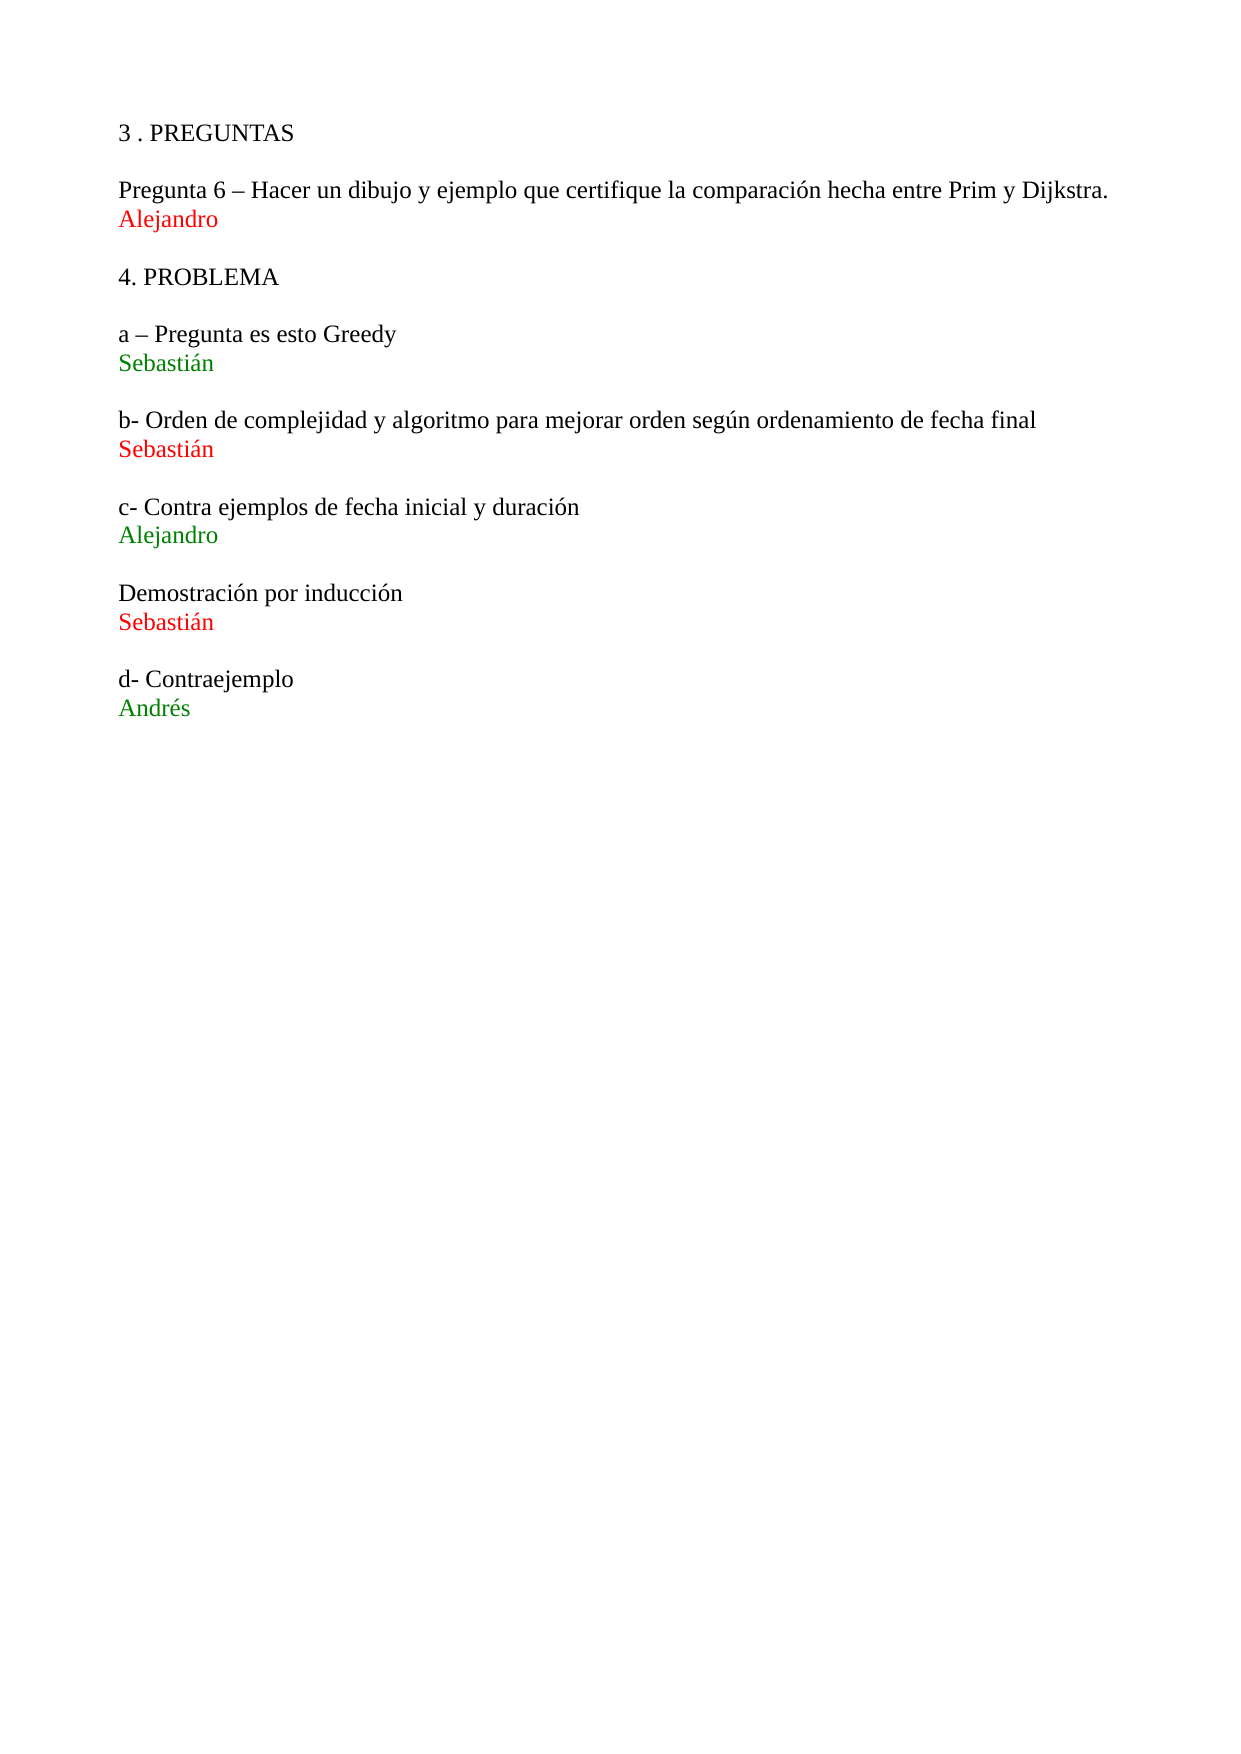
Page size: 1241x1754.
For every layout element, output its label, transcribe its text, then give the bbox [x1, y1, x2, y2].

text Sebastián [118, 607, 1122, 636]
text Demostración por inducción [118, 578, 1122, 607]
text b- Orden de complejidad y algoritmo para mejorar orden según ordenamiento de fecha final [118, 406, 1122, 434]
text Sebastián [118, 434, 1122, 463]
text d- Contraejemplo [118, 664, 1122, 693]
text c- Contra ejemplos de fecha inicial y duración [118, 492, 1122, 521]
text a – Pregunta es esto Greedy [118, 319, 1122, 348]
text Pregunta 6 – Hacer un dibujo y ejemplo que certifique la comparación hecha entre Prim y Dijkstra. Alejandro [118, 176, 1122, 233]
text Andrés [118, 693, 1122, 722]
text 3 . PREGUNTAS [118, 118, 1122, 147]
text Alejandro [118, 521, 1122, 549]
text 4. PROBLEMA [118, 262, 1122, 291]
text Sebastián [118, 348, 1122, 377]
